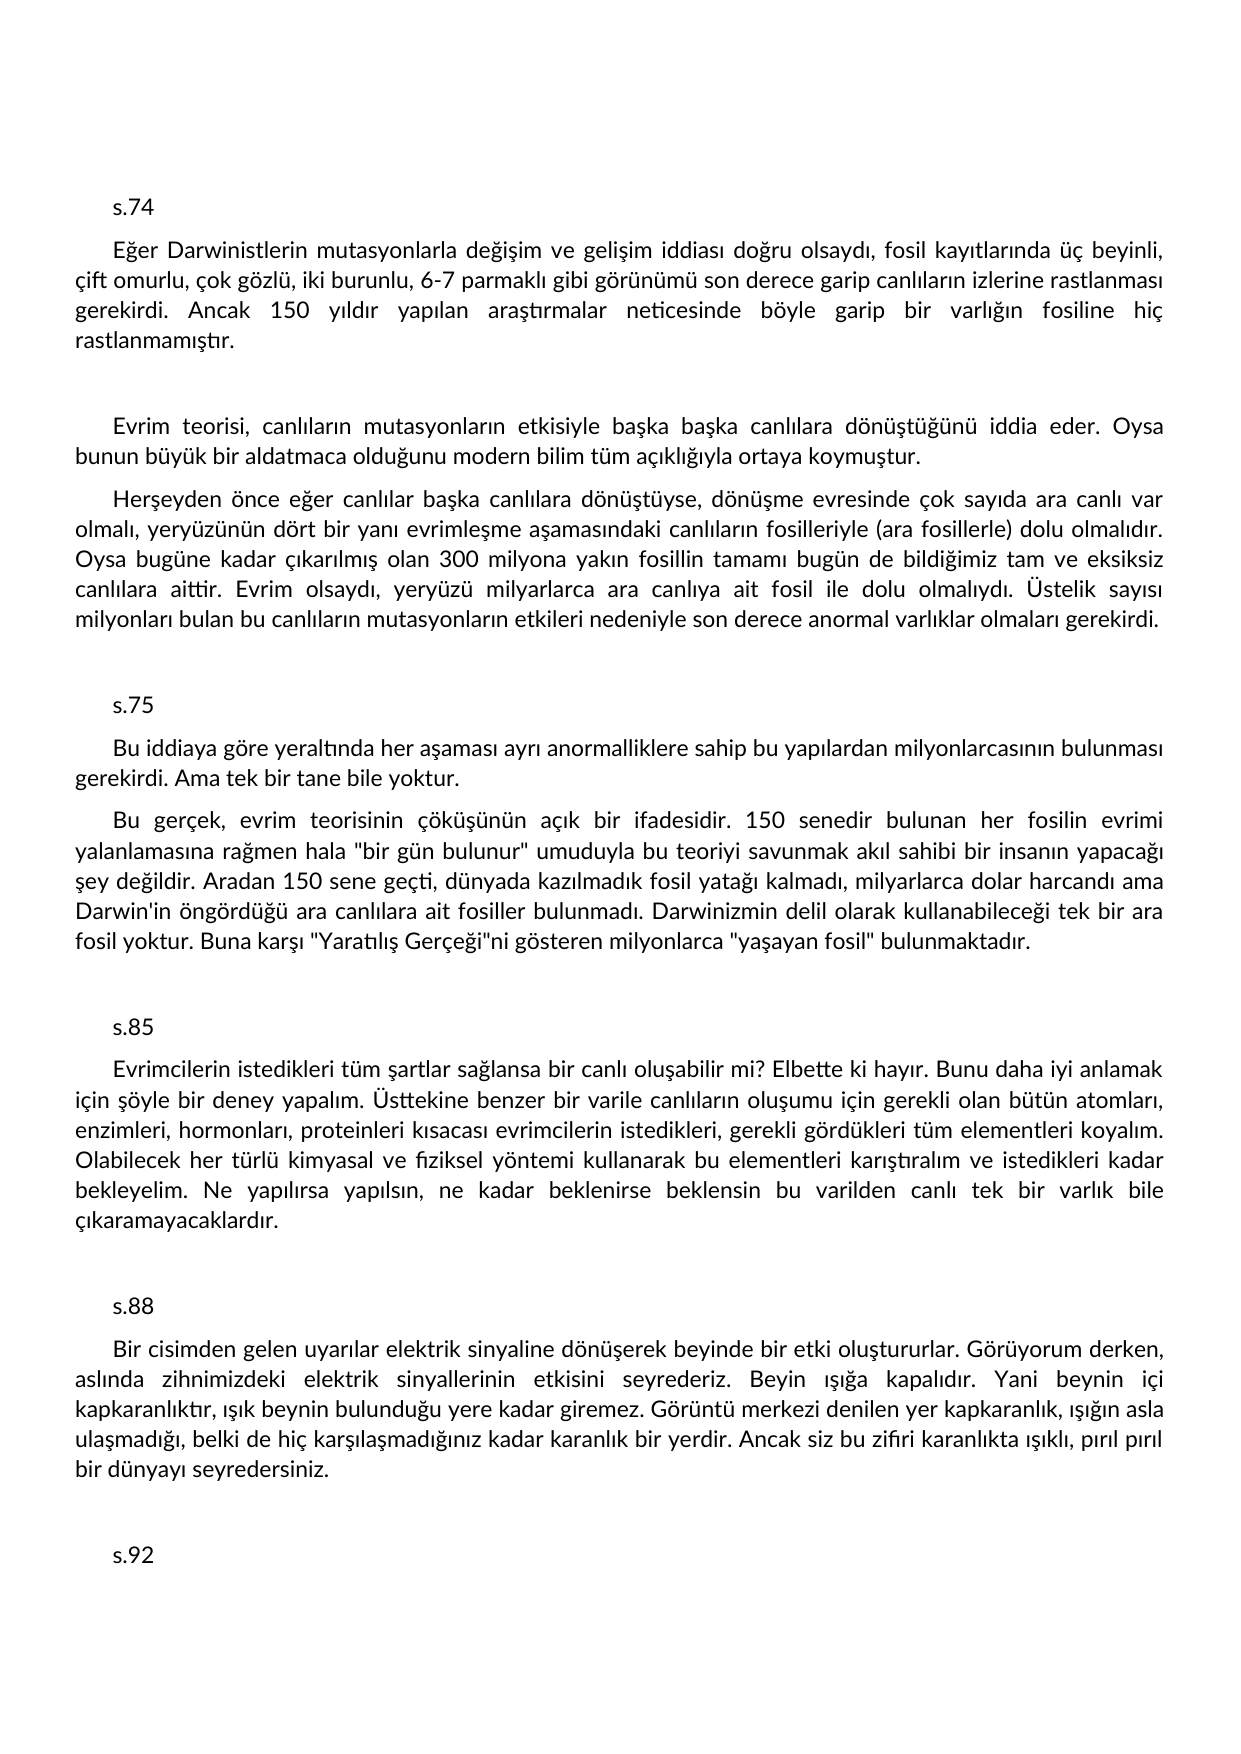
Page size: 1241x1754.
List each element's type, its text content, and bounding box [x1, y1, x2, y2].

text Herşeyden önce eğer canlılar başka canlılara dönüştüyse, dönüşme evresinde çok sayıda ara canlı var olmalı, yeryüzünün dört bir yanı evrimleşme aşamasındaki canlıların fosilleriyle (ara fosillerle) dolu olmalıdır. Oysa bugüne kadar çıkarılmış olan 300 milyona yakın fosillin tamamı bugün de bildiğimiz tam ve eksiksiz canlılara aittir. Evrim olsaydı, yeryüzü milyarlarca ara canlıya ait fosil ile dolu olmalıydı. Üstelik sayısı milyonları bulan bu canlıların mutasyonların etkileri nedeniyle son derece anormal varlıklar olmaları gerekirdi. [75, 484, 1165, 633]
text Eğer Darwinistlerin mutasyonlarla değişim ve gelişim iddiası doğru olsaydı, fosil kayıtlarında üç beyinli, çift omurlu, çok gözlü, iki burunlu, 6-7 parmaklı gibi görünümü son derece garip canlıların izlerine rastlanması gerekirdi. Ancak 150 yıldır yapılan araştırmalar neticesinde böyle garip bir varlığın fosiline hiç rastlanmamıştır. [75, 235, 1165, 353]
text Bu gerçek, evrim teorisinin çöküşünün açık bir ifadesidir. 150 senedir bulunan her fosilin evrimi yalanlamasına rağmen hala "bir gün bulunur" umuduyla bu teoriyi savunmak akıl sahibi bir insanın yapacağı şey değildir. Aradan 150 sene geçti, dünyada kazılmadık fosil yatağı kalmadı, milyarlarca dolar harcandı ama Darwin'in öngördüğü ara canlılara ait fosiller bulunmadı. Darwinizmin delil olarak kullanabileceği tek bir ara fosil yoktur. Buna karşı "Yaratılış Gerçeği"ni gösteren milyonlarca "yaşayan fosil" bulunmaktadır. [75, 806, 1165, 954]
text Evrim teorisi, canlıların mutasyonların etkisiyle başka başka canlılara dönüştüğünü iddia eder. Oysa bunun büyük bir aldatmaca olduğunu modern bilim tüm açıklığıyla ortaya koymuştur. [75, 411, 1165, 469]
text Bir cisimden gelen uyarılar elektrik sinyaline dönüşerek beyinde bir etki oluştururlar. Görüyorum derken, aslında zihnimizdeki elektrik sinyallerinin etkisini seyrederiz. Beyin ışığa kapalıdır. Yani beynin içi kapkaranlıktır, ışık beynin bulunduğu yere kadar giremez. Görüntü merkezi denilen yer kapkaranlık, ışığın asla ulaşmadığı, belki de hiç karşılaşmadığınız kadar karanlık bir yerdir. Ancak siz bu zifiri karanlıkta ışıklı, pırıl pırıl bir dünyayı seyredersiniz. [75, 1334, 1165, 1483]
text s.75 [75, 691, 1165, 718]
text s.74 [75, 193, 1165, 220]
text s.85 [75, 1012, 1165, 1040]
text Evrimcilerin istedikleri tüm şartlar sağlansa bir canlı oluşabilir mi? Elbette ki hayır. Bunu daha iyi anlamak için şöyle bir deney yapalım. Üsttekine benzer bir varile canlıların oluşumu için gerekli olan bütün atomları, enzimleri, hormonları, proteinleri kısacası evrimcilerin istedikleri, gerekli gördükleri tüm elementleri koyalım. Olabilecek her türlü kimyasal ve fiziksel yöntemi kullanarak bu elementleri karıştıralım ve istedikleri kadar bekleyelim. Ne yapılırsa yapılsın, ne kadar beklenirse beklensin bu varilden canlı tek bir varlık bile çıkaramayacaklardır. [75, 1055, 1165, 1234]
text s.88 [75, 1292, 1165, 1319]
text Bu iddiaya göre yeraltında her aşaması ayrı anormalliklere sahip bu yapılardan milyonlarcasının bulunması gerekirdi. Ama tek bir tane bile yoktur. [75, 733, 1165, 791]
text s.92 [75, 1541, 1165, 1568]
